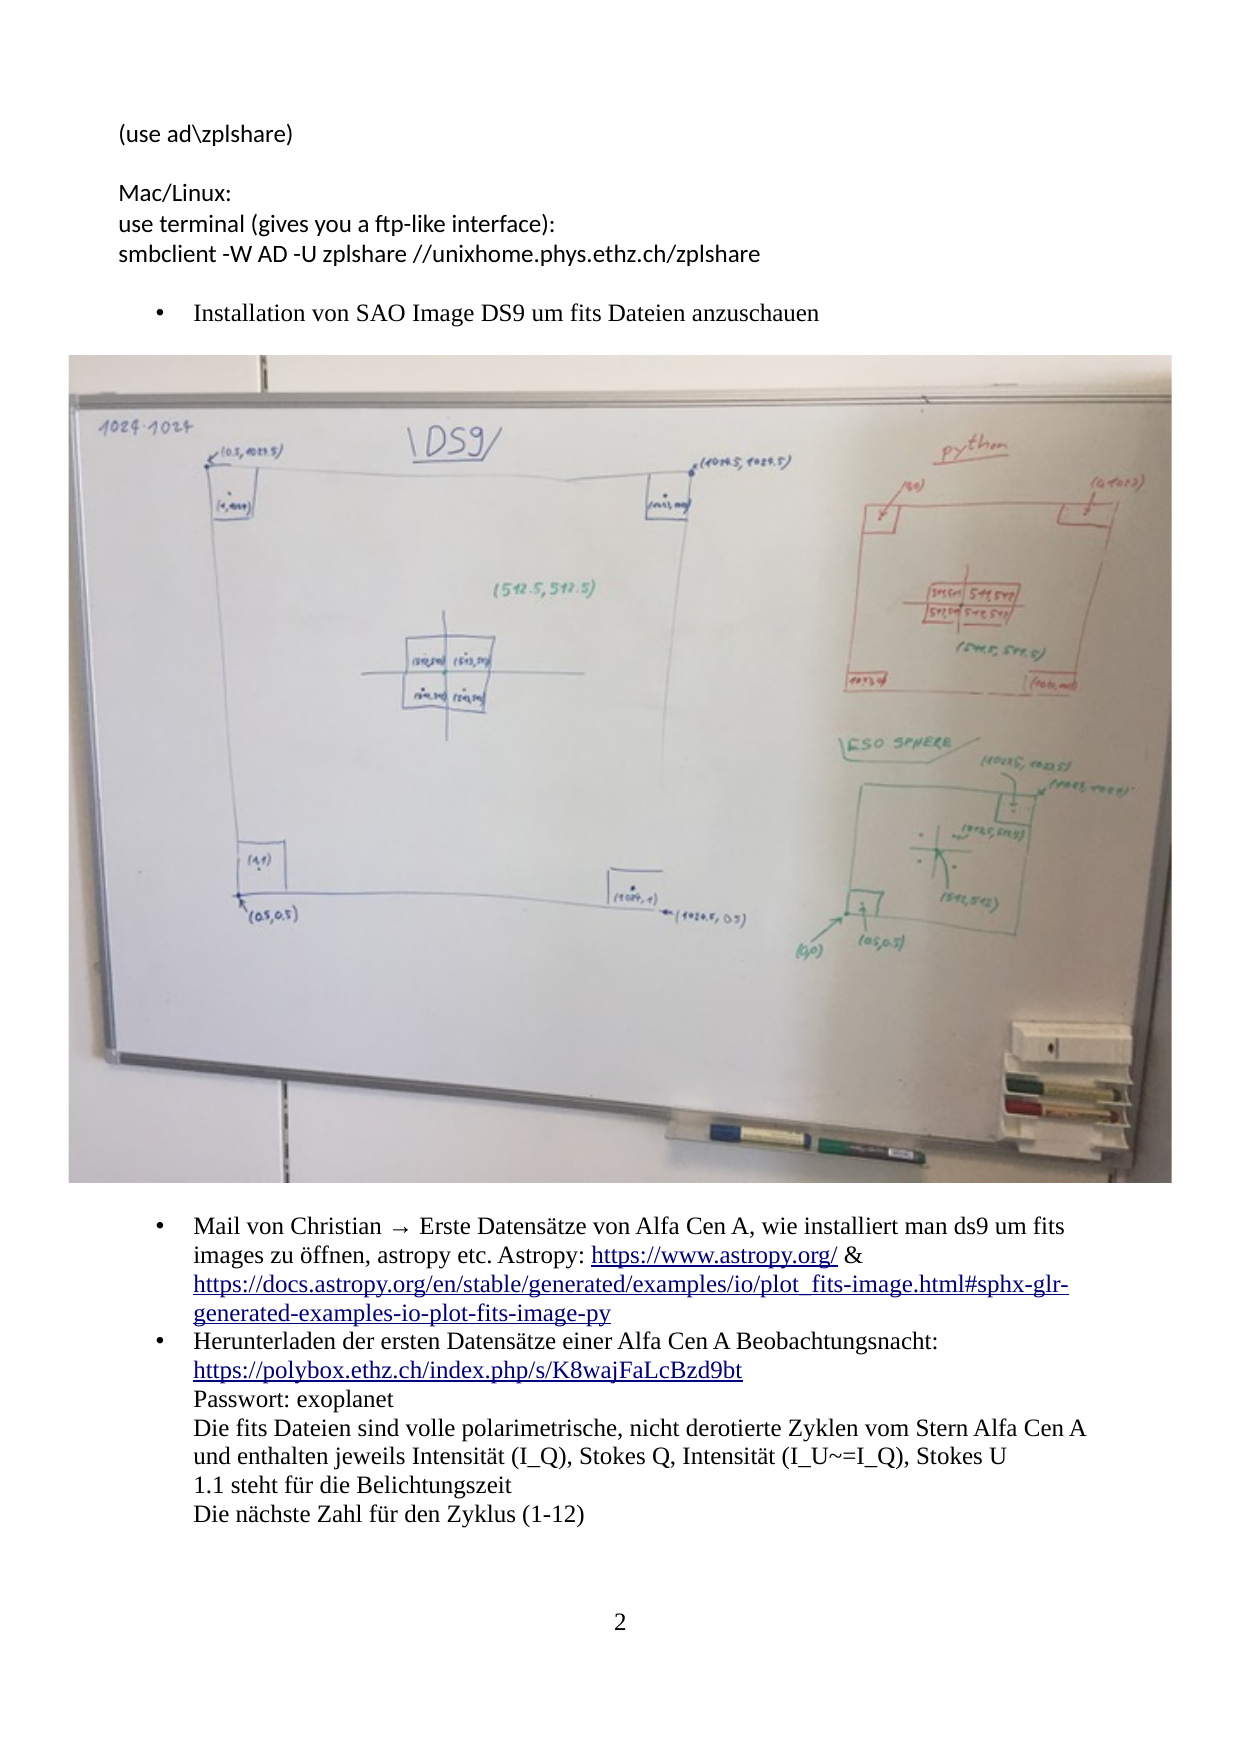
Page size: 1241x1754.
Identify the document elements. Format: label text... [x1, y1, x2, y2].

text (use ad\zplshare) [118, 118, 1122, 149]
text smbclient -W AD -U zplshare //unixhome.phys.ethz.ch/zplshare [118, 238, 1122, 269]
text Mac/Linux: [118, 177, 1122, 208]
text use terminal (gives you a ftp-like interface): [118, 208, 1122, 238]
picture [68, 355, 1172, 1183]
list Installation von SAO Image DS9 um fits Dateien anzuschauen [156, 298, 1122, 326]
list Mail von Christian → Erste Datensätze von Alfa Cen A, wie installiert man ds9 um fits images zu öffnen, astropy etc. Astropy: https://www.astropy.org/ & https://docs.astropy.org/en/stable/generated/examples/io/plot_fits-image.html#sphx-glr-generated-examples-io-plot-fits-image-py [156, 1211, 1122, 1326]
list Herunterladen der ersten Datensätze einer Alfa Cen A Beobachtungsnacht: https://polybox.ethz.ch/index.php/s/K8wajFaLcBzd9bt Passwort: exoplanet Die fits Dateien sind volle polarimetrische, nicht derotierte Zyklen vom Stern Alfa Cen A und enthalten jeweils Intensität (I_Q), Stokes Q, Intensität (I_U~=I_Q), Stokes U 1.1 steht für die Belichtungszeit Die nächste Zahl für den Zyklus (1-12) Und die letzt Zahl für Kamera 1 oder 2 - diese Bilder werden simultan aufgenommen und in diesem Fall mit dem gleichen (very broad band Filter) [156, 1326, 1122, 1528]
